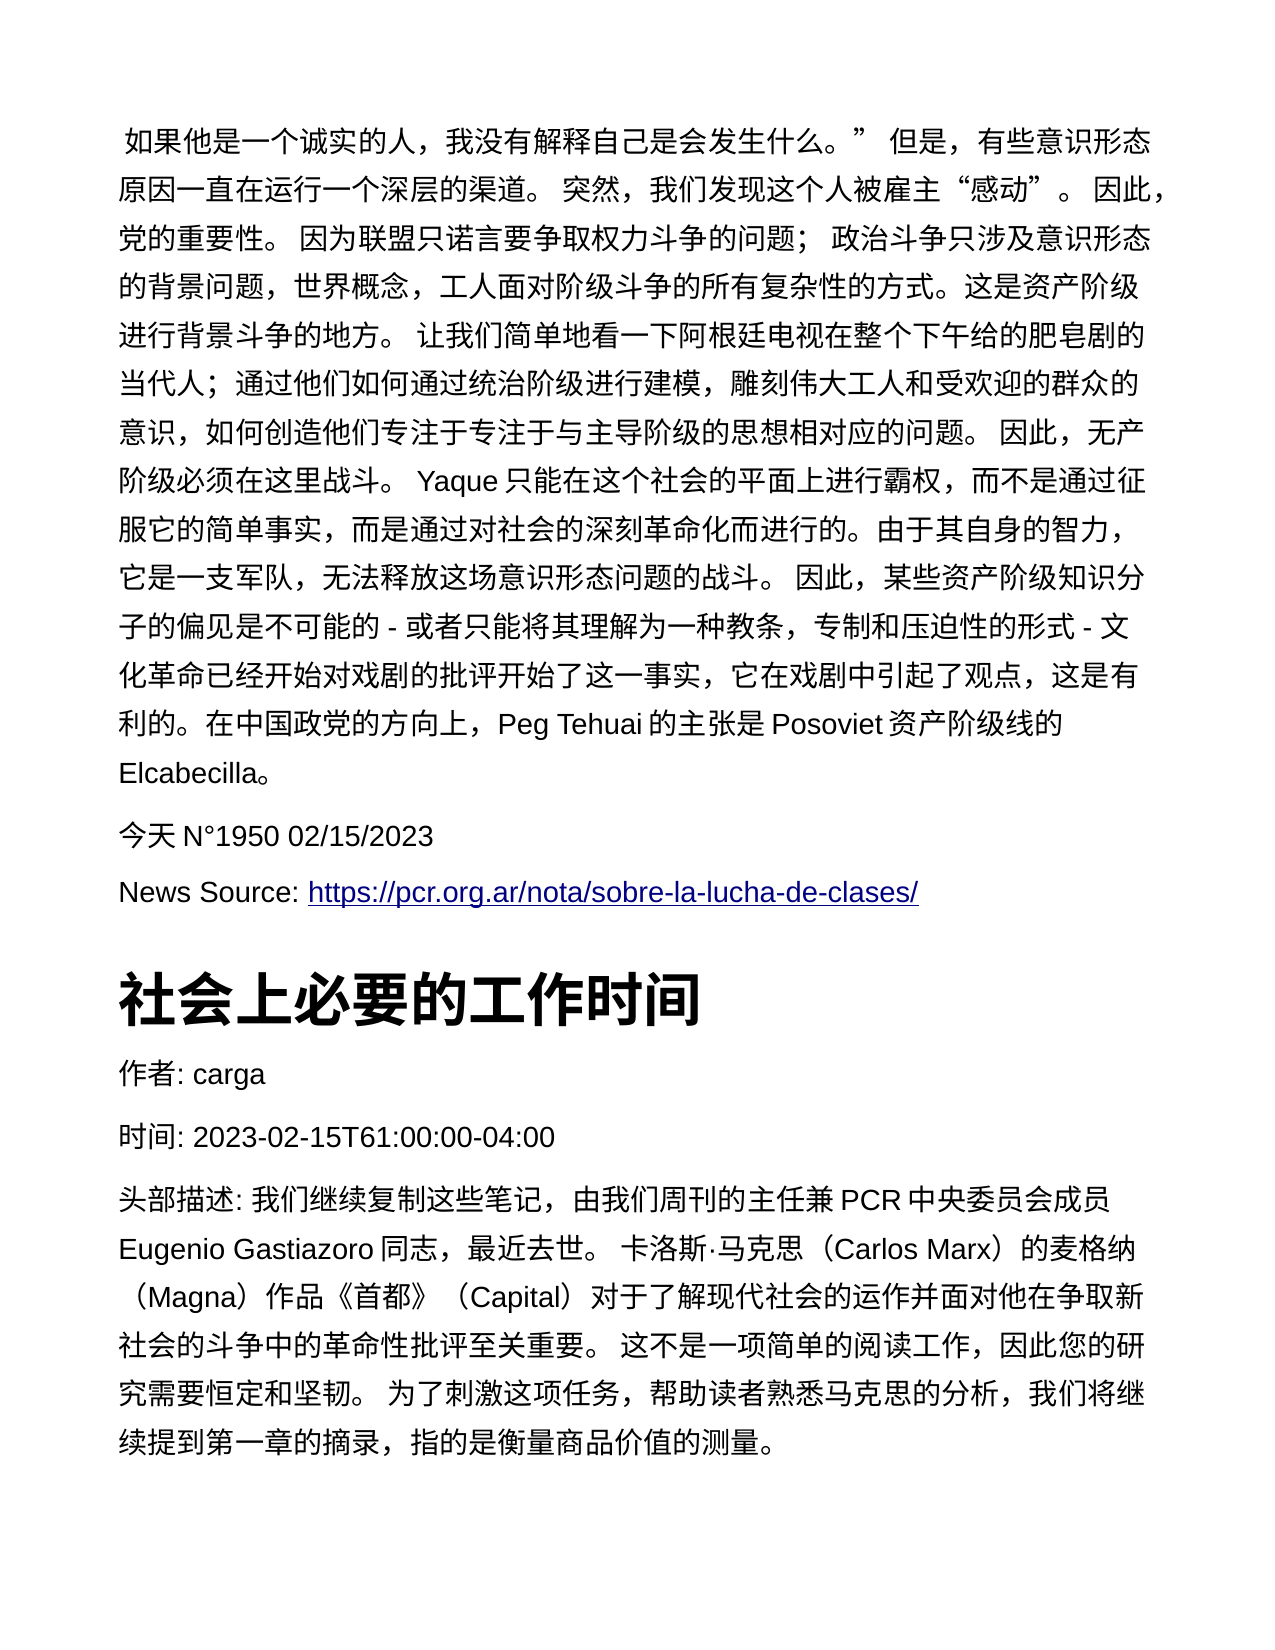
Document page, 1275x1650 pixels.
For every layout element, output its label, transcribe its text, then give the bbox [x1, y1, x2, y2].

text 作者: carga [118, 1051, 1157, 1093]
subtitle 社会上必要的工作时间 [118, 953, 1157, 1038]
text 时间: 2023-02-15T61:00:00-04:00 [118, 1114, 1157, 1156]
text News Source: https://pcr.org.ar/nota/sobre-la-lucha-de-clases/ [118, 875, 1157, 909]
text 今天N°1950 02/15/2023 [118, 812, 1157, 854]
text 头部描述: 我们继续复制这些笔记，由我们周刊的主任兼PCR中央委员会成员Eugenio Gastiazoro同志，最近去世。 卡洛斯·马克思（Carlos Marx）的麦格纳（Magna）作品《首都》（Capital）对于了解现代社会的运作并面对他在争取新社会的斗争中的革命性批评至关重要。 这不是一项简单的阅读工作，因此您的研究需要恒定和坚韧。 为了刺激这项任务，帮助读者熟悉马克思的分析，我们将继续提到第一章的摘录，指的是衡量商品价值的测量。 [118, 1177, 1157, 1462]
text 阶级斗争发生在三个飞机上：经济，政治和意识形态。 经济Lalucha从根本上拥有班级工会，联盟，共同组织等的渠道。 政治斗争在党中的主要表现，在争取权力的斗争中。 思想学的问题贯穿深层和隐藏的渠道。 突然一名激进分子去了。 我们正在讨论一群来自面料的同事，他们突然发现，在技术时刻出卖了伴侣。 我们评论了这一案件，以及一个农村领导人的案件，令人惊讶地跳到一边，分裂联盟组织并建立了平行的联盟。 一个人面临这些事实，并感到惊讶。 他说：“怎么？ 如果他是一个诚实的人，我没有解释自己是会发生什么。” 但是，有些意识形态原因一直在运行一个深层的渠道。 突然，我们发现这个人被雇主“感动”。 因此，党的重要性。 因为联盟只诺言要争取权力斗争的问题； 政治斗争只涉及意识形态的背景问题，世界概念，工人面对阶级斗争的所有复杂性的方式。这是资产阶级进行背景斗争的地方。 让我们简单地看一下阿根廷电视在整个下午给的肥皂剧的当代人；通过他们如何通过统治阶级进行建模，雕刻伟大工人和受欢迎的群众的意识，如何创造他们专注于专注于与主导阶级的思想相对应的问题。 因此，无产阶级必须在这里战斗。 Yaque只能在这个社会的平面上进行霸权，而不是通过征服它的简单事实，而是通过对社会的深刻革命化而进行的。由于其自身的智力，它是一支军队，无法释放这场意识形态问题的战斗。 因此，某些资产阶级知识分子的偏见是不可能的 - 或者只能将其理解为一种教条，专制和压迫性的形式 - 文化革命已经开始对戏剧的批评开始了这一事实，它在戏剧中引起了观点，这是有利的。在中国政党的方向上，Peg Tehuai的主张是Posoviet资产阶级线的Elcabecilla。 [118, 118, 1157, 791]
